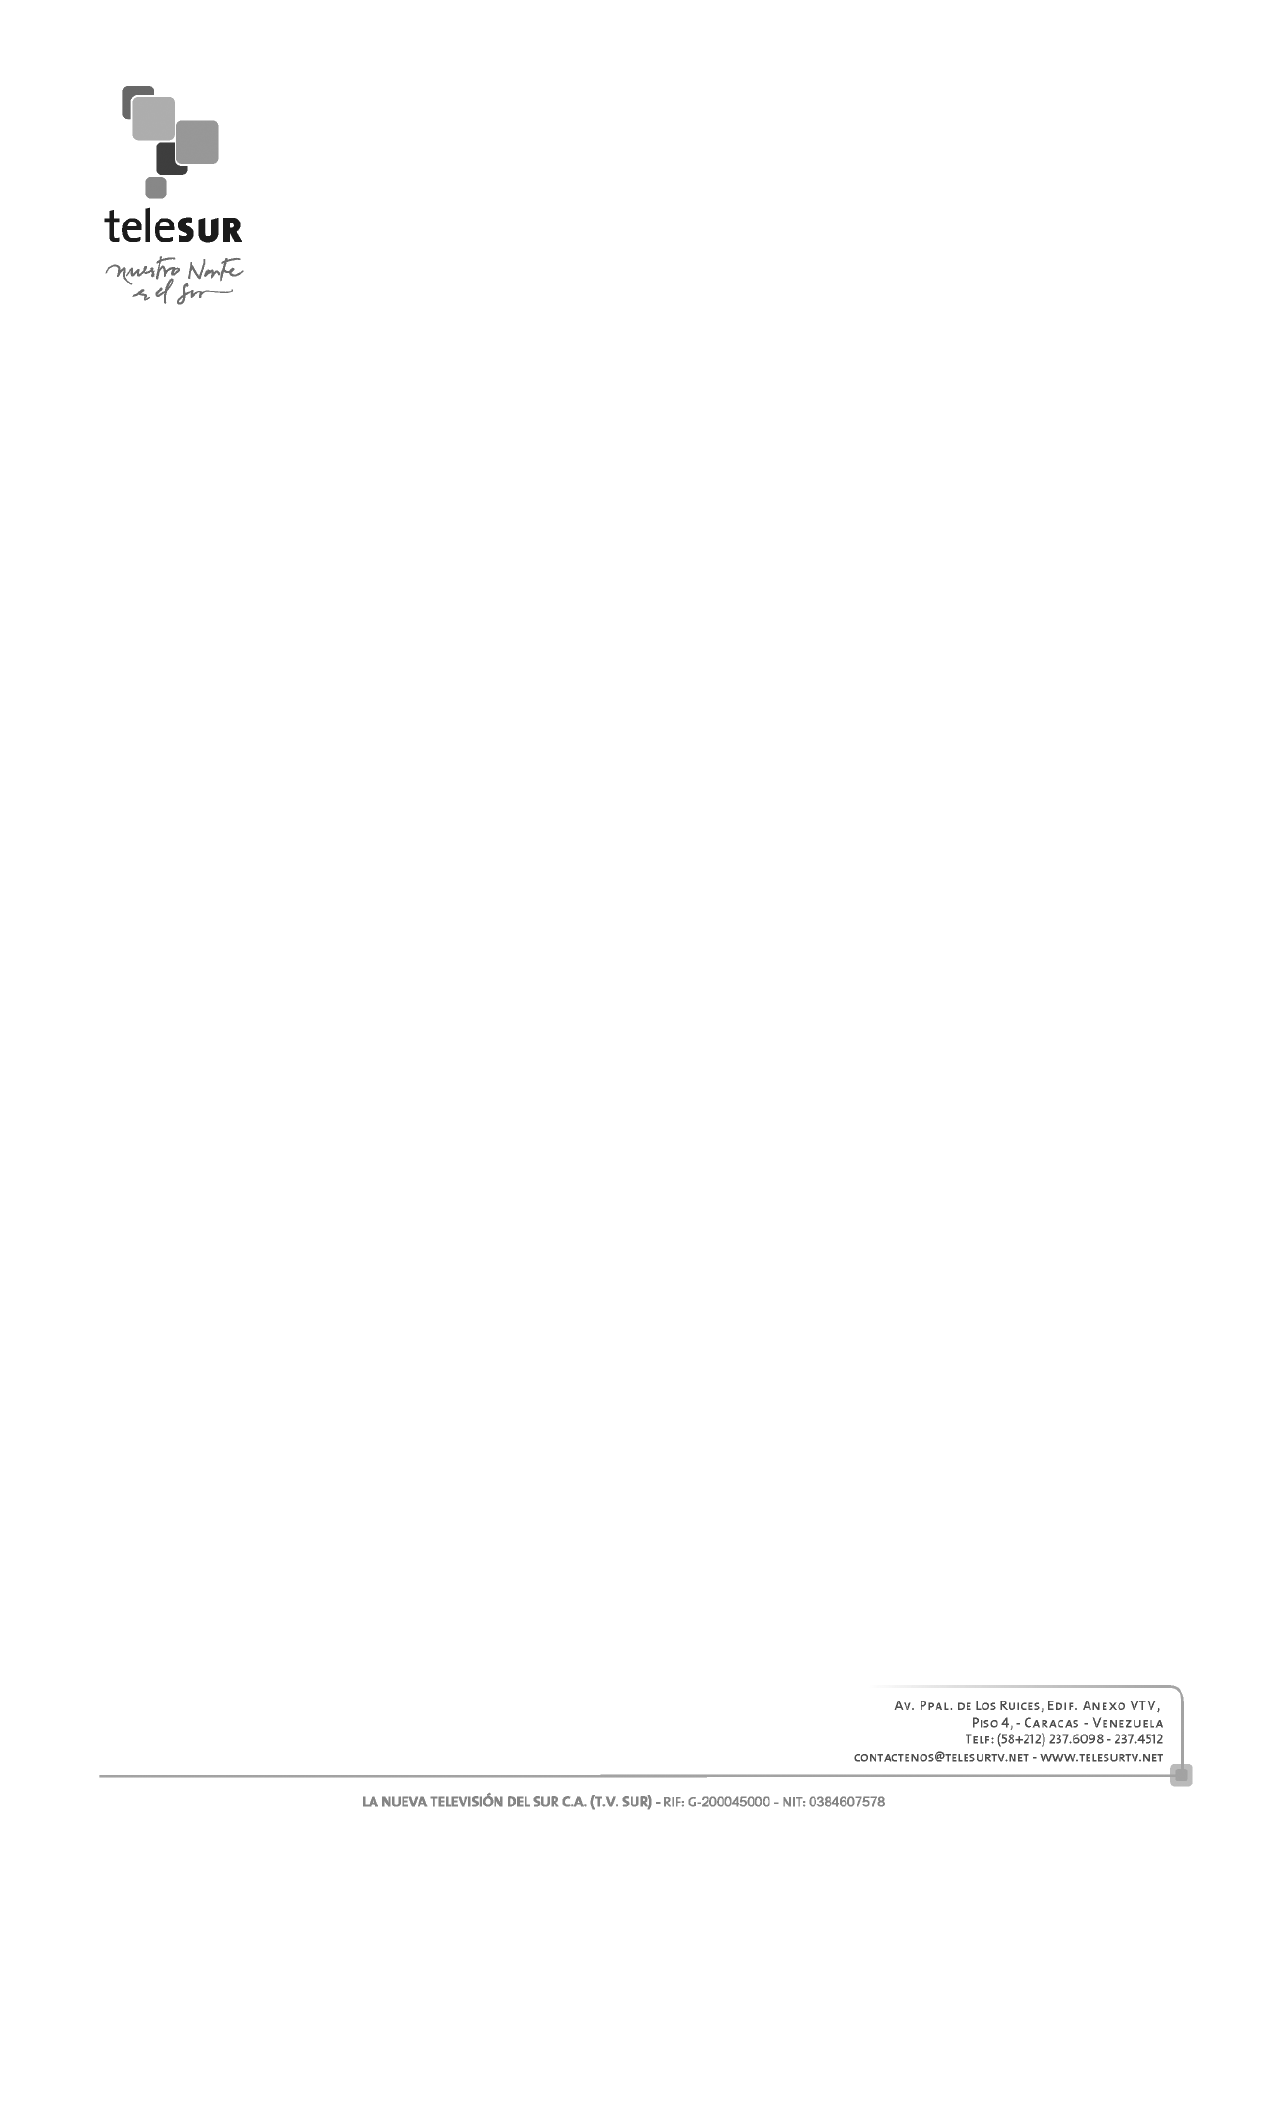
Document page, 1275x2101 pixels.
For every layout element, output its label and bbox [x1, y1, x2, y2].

picture [99, 85, 1211, 1839]
